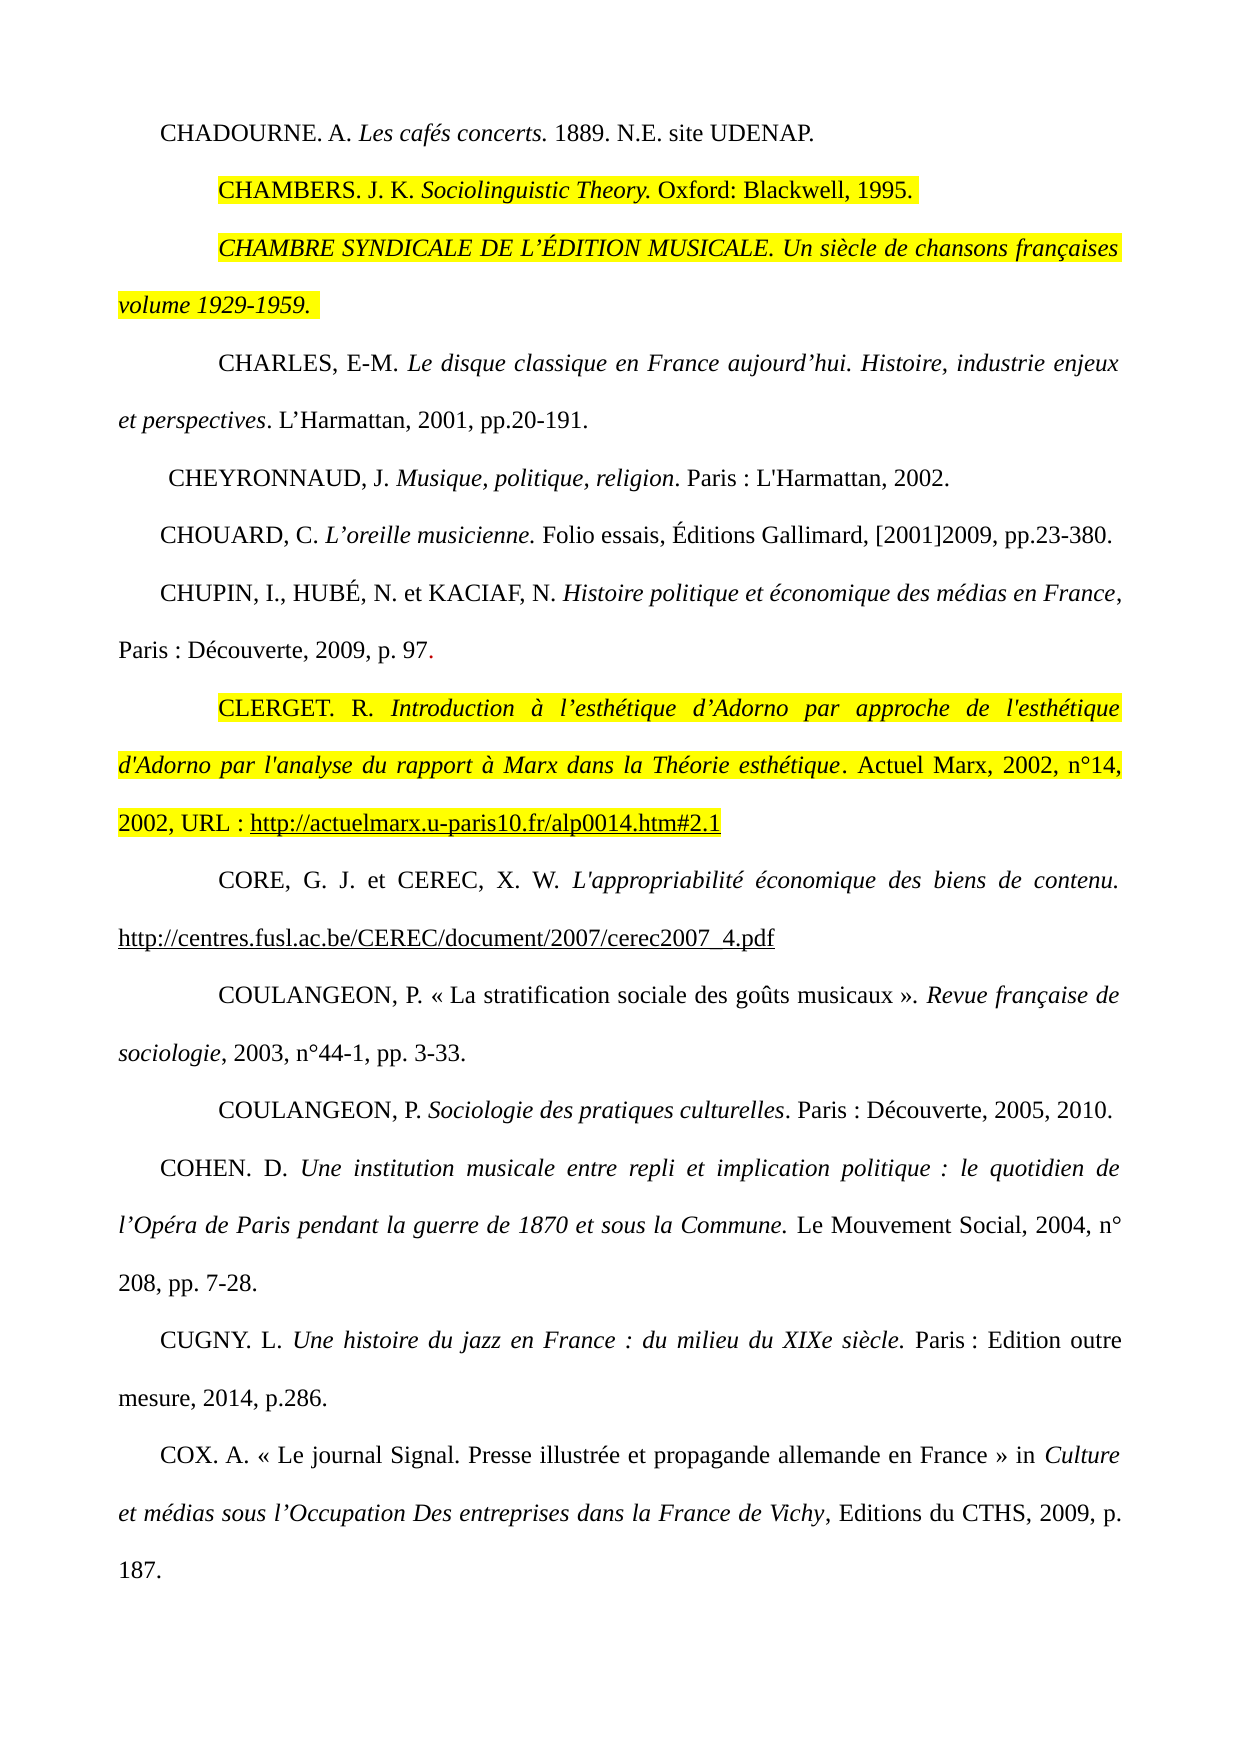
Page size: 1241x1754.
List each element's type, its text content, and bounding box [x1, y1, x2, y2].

text COHEN. D. Une institution musicale entre repli et implication politique : le quotidien de l’Opéra de Paris pendant la guerre de 1870 et sous la Commune. Le Mouvement Social, 2004, n° 208, pp. 7-28. [118, 1153, 1122, 1297]
text CHARLES, E-M. Le disque classique en France aujourd’hui. Histoire, industrie enjeux et perspectives. L’Harmattan, 2001, pp.20-191. [118, 348, 1122, 434]
text CHADOURNE. A. Les cafés concerts. 1889. N.E. site UDENAP. [118, 118, 1122, 147]
text CLERGET. R. Introduction à l’esthétique d’Adorno par approche de l'esthétique d'Adorno par l'analyse du rapport à Marx dans la Théorie esthétique. Actuel Marx, 2002, n°14, 2002, URL : http://actuelmarx.u-paris10.fr/alp0014.htm#2.1 [118, 693, 1122, 837]
text CORE, G. J. et CEREC, X. W. L'appropriabilité économique des biens de contenu. http://centres.fusl.ac.be/CEREC/document/2007/cerec2007_4.pdf [118, 866, 1122, 952]
text CUGNY. L. Une histoire du jazz en France : du milieu du XIXe siècle. Paris : Edition outre mesure, 2014, p.286. [118, 1326, 1122, 1412]
text CHOUARD, C. L’oreille musicienne. Folio essais, Éditions Gallimard, [2001]2009, pp.23-380. [118, 521, 1122, 549]
text CHEYRONNAUD, J. Musique, politique, religion. Paris : L'Harmattan, 2002. [118, 463, 1122, 492]
text COULANGEON, P. Sociologie des pratiques culturelles. Paris : Découverte, 2005, 2010. [118, 1096, 1122, 1124]
text CHAMBERS. J. K. Sociolinguistic Theory. Oxford: Blackwell, 1995. [118, 176, 1122, 204]
text CHUPIN, I., HUBÉ, N. et KACIAF, N. Histoire politique et économique des médias en France, Paris : Découverte, 2009, p. 97. [118, 578, 1122, 664]
text COX. A. « Le journal Signal. Presse illustrée et propagande allemande en France » in Culture et médias sous l’Occupation Des entreprises dans la France de Vichy, Editions du CTHS, 2009, p. 187. [118, 1441, 1122, 1584]
text CHAMBRE SYNDICALE DE L’ÉDITION MUSICALE. Un siècle de chansons françaises volume 1929-1959. [118, 233, 1122, 319]
text COULANGEON, P. « La stratification sociale des goûts musicaux ». Revue française de sociologie, 2003, n°44-1, pp. 3-33. [118, 981, 1122, 1067]
